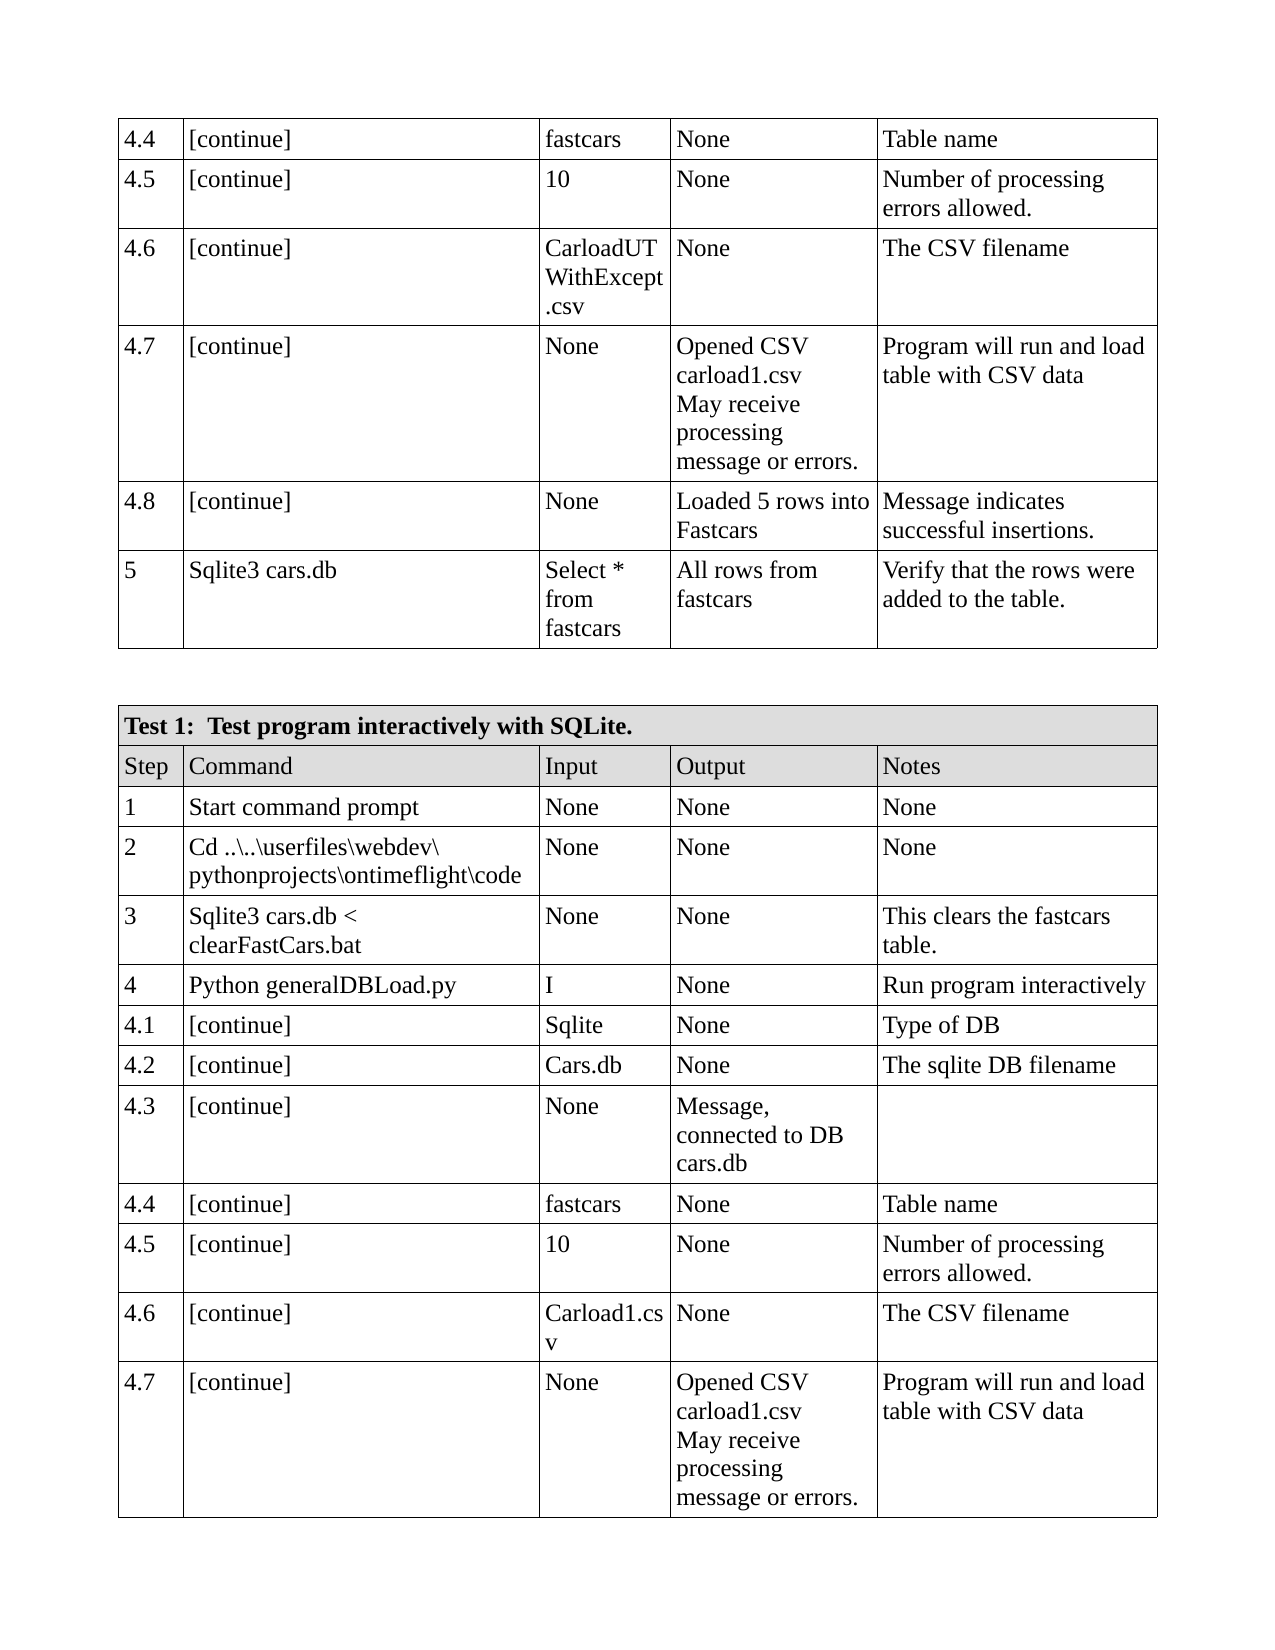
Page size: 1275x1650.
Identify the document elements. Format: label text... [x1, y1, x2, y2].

table_cell Select * from fastcars [540, 551, 670, 647]
table_cell None [671, 896, 877, 964]
table_cell None [878, 827, 1157, 895]
table_cell Cd ..\..\userfiles\webdev\pythonprojects\ontimeflight\code [184, 827, 539, 895]
table_cell The CSV filename [878, 229, 1157, 325]
table_cell None [540, 827, 670, 895]
table_cell [continue] [184, 1086, 539, 1183]
table_cell fastcars [540, 119, 670, 158]
table_cell This clears the fastcars table. [878, 896, 1157, 964]
table_cell None [540, 1086, 670, 1183]
table_cell None [671, 1184, 877, 1223]
table_cell Type of DB [878, 1006, 1157, 1045]
table_cell None [540, 326, 670, 481]
table_cell Sqlite3 cars.db [184, 551, 539, 647]
table_cell [continue] [184, 1046, 539, 1085]
table_cell Sqlite [540, 1006, 670, 1045]
table_cell Input [540, 746, 670, 786]
table_cell The sqlite DB filename [878, 1046, 1157, 1085]
table_header Test 1: Test program interactively with SQLite. [119, 706, 1157, 745]
table_cell [continue] [184, 1293, 539, 1361]
table_cell None [671, 827, 877, 895]
table_cell Message, connected to DB cars.db [671, 1086, 877, 1183]
table_cell Sqlite3 cars.db < clearFastCars.bat [184, 896, 539, 964]
table_cell Step [119, 746, 183, 786]
table_cell Table name [878, 1184, 1157, 1223]
table_cell CarloadUTWithExcept.csv [540, 229, 670, 325]
table_cell 4.3 [119, 1086, 183, 1183]
table_cell Program will run and load table with CSV data [878, 1362, 1157, 1517]
table_cell [continue] [184, 1184, 539, 1223]
table_cell [continue] [184, 229, 539, 325]
table_cell None [671, 229, 877, 325]
table_cell Output [671, 746, 877, 786]
table_cell [continue] [184, 1362, 539, 1517]
table_cell 4.7 [119, 1362, 183, 1517]
table_cell [continue] [184, 119, 539, 158]
table_cell Verify that the rows were added to the table. [878, 551, 1157, 647]
table_cell Carload1.csv [540, 1293, 670, 1361]
table_cell I [540, 965, 670, 1004]
table_cell [continue] [184, 160, 539, 227]
table_cell None [540, 482, 670, 550]
table_cell None [671, 119, 877, 158]
table_cell Python generalDBLoad.py [184, 965, 539, 1004]
table_cell None [671, 160, 877, 227]
table_cell 4.8 [119, 482, 183, 550]
table_cell 4.7 [119, 326, 183, 481]
table_cell None [671, 1046, 877, 1085]
table_cell None [671, 965, 877, 1004]
table_cell 4.4 [119, 119, 183, 158]
table_cell None [540, 1362, 670, 1517]
table_cell [continue] [184, 1224, 539, 1292]
table_cell 2 [119, 827, 183, 895]
table_cell 10 [540, 1224, 670, 1292]
table_cell 10 [540, 160, 670, 227]
table_cell Opened CSV carload1.csv May receive processing message or errors. [671, 326, 877, 481]
table_cell Program will run and load table with CSV data [878, 326, 1157, 481]
table_cell 4.1 [119, 1006, 183, 1045]
table_cell None [540, 787, 670, 826]
table_cell Message indicates successful insertions. [878, 482, 1157, 550]
table_cell Run program interactively [878, 965, 1157, 1004]
table_cell fastcars [540, 1184, 670, 1223]
table_cell [continue] [184, 1006, 539, 1045]
table_cell Cars.db [540, 1046, 670, 1085]
table_cell [878, 1086, 1157, 1183]
table_cell 1 [119, 787, 183, 826]
table_cell 5 [119, 551, 183, 647]
table_cell 4.5 [119, 1224, 183, 1292]
table_cell [continue] [184, 482, 539, 550]
table_cell 4.6 [119, 1293, 183, 1361]
table_cell None [878, 787, 1157, 826]
table_cell All rows from fastcars [671, 551, 877, 647]
table_cell 4.5 [119, 160, 183, 227]
table_cell Notes [878, 746, 1157, 786]
table_cell 4.6 [119, 229, 183, 325]
table_cell Number of processing errors allowed. [878, 1224, 1157, 1292]
table_cell None [671, 1224, 877, 1292]
table_cell Loaded 5 rows into Fastcars [671, 482, 877, 550]
table_cell None [671, 787, 877, 826]
table_cell 3 [119, 896, 183, 964]
table_cell 4 [119, 965, 183, 1004]
table_cell None [540, 896, 670, 964]
table_cell None [671, 1006, 877, 1045]
table_cell Command [184, 746, 539, 786]
table_cell The CSV filename [878, 1293, 1157, 1361]
table_cell Number of processing errors allowed. [878, 160, 1157, 227]
table_cell Opened CSV carload1.csv May receive processing message or errors. [671, 1362, 877, 1517]
table_cell 4.2 [119, 1046, 183, 1085]
table_cell Start command prompt [184, 787, 539, 826]
table_cell [continue] [184, 326, 539, 481]
table_cell 4.4 [119, 1184, 183, 1223]
table_cell Table name [878, 119, 1157, 158]
table_cell None [671, 1293, 877, 1361]
